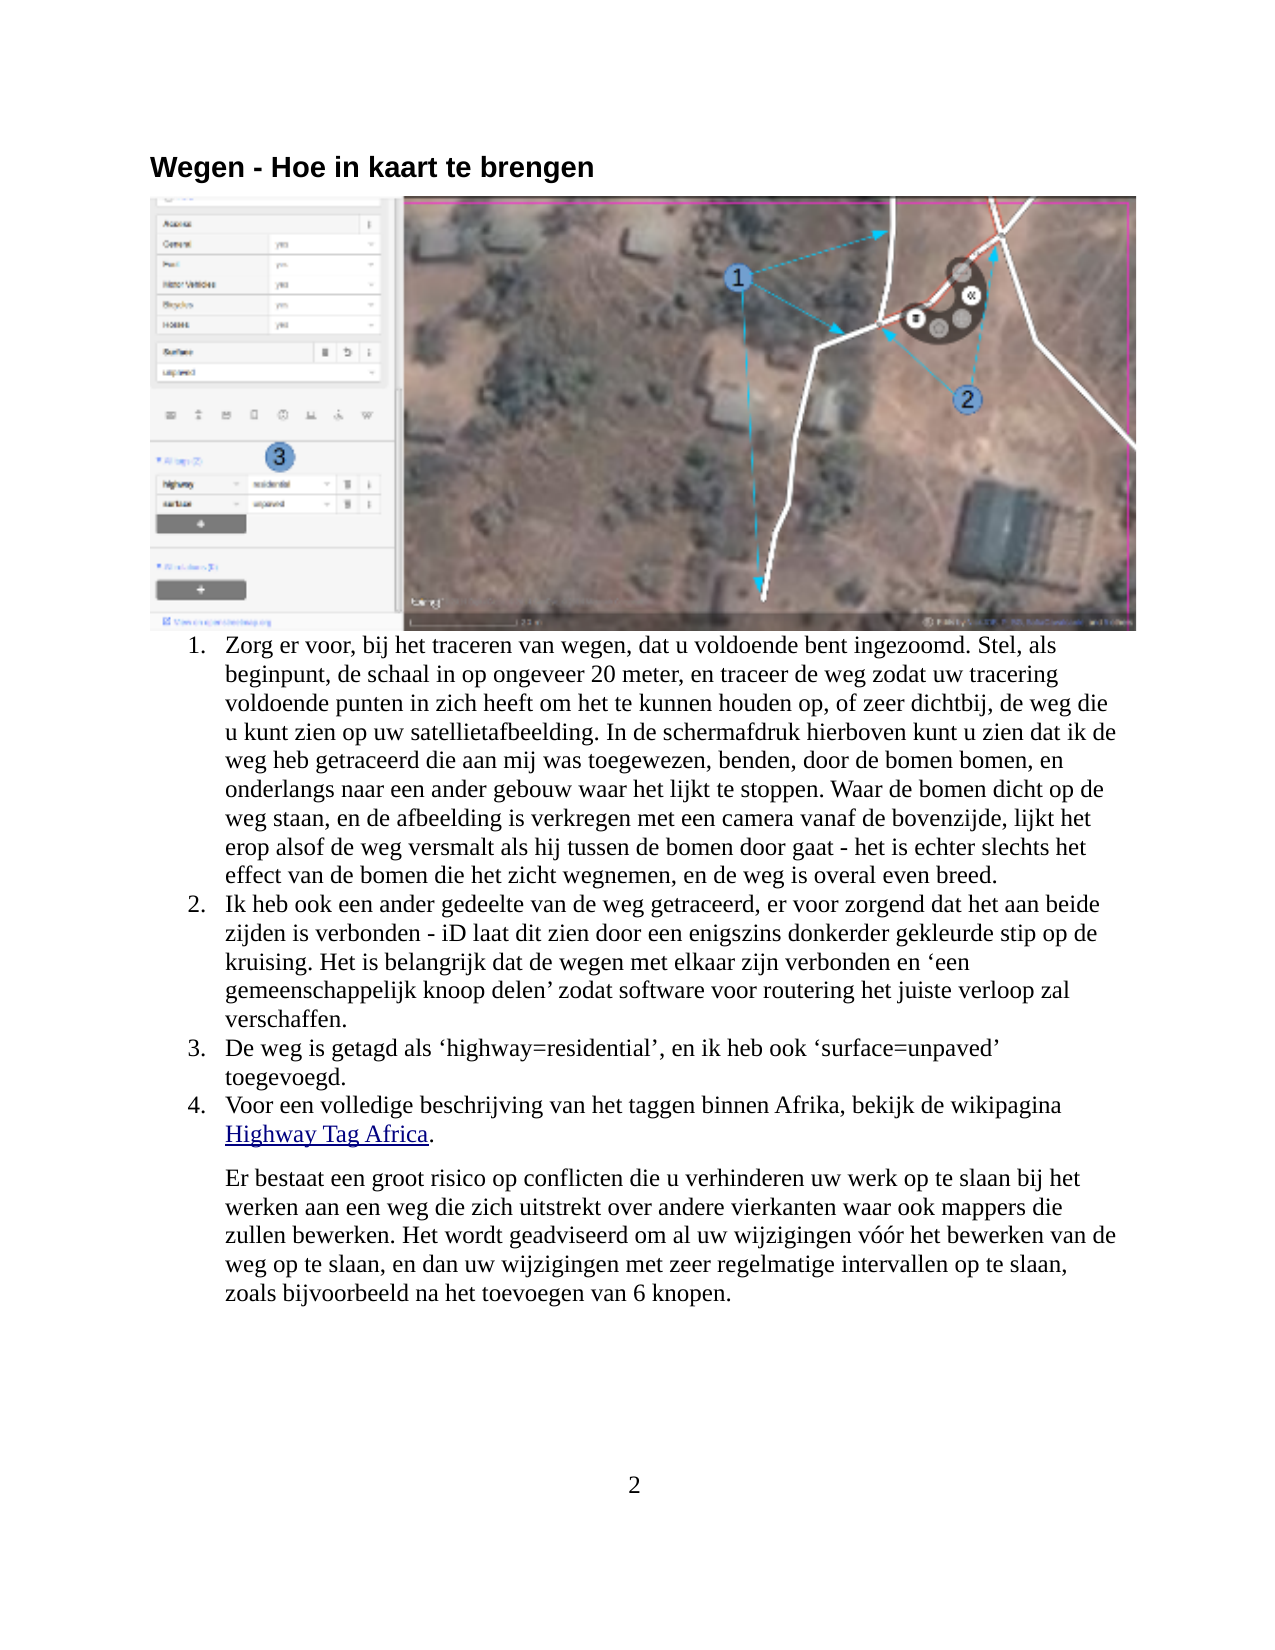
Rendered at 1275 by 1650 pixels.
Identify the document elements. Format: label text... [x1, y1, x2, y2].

list Zorg er voor, bij het traceren van wegen, dat u voldoende bent ingezoomd. Stel, als beginpunt, de schaal in op ongeveer 20 meter, en traceer de weg zodat uw tracering voldoende punten in zich heeft om het te kunnen houden op, of zeer dichtbij, de weg die u kunt zien op uw satellietafbeelding. In de schermafdruk hierboven kunt u zien dat ik de weg heb getraceerd die aan mij was toegewezen, benden, door de bomen bomen, en onderlangs naar een ander gebouw waar het lijkt te stoppen. Waar de bomen dicht op de weg staan, en de afbeelding is verkregen met een camera vanaf de bovenzijde, lijkt het erop alsof de weg versmalt als hij tussen de bomen door gaat - het is echter slechts het effect van de bomen die het zicht wegnemen, en de weg is overal even breed. [187, 631, 1125, 889]
list Voor een volledige beschrijving van het taggen binnen Afrika, bekijk de wikipagina Highway Tag Africa. [187, 1090, 1125, 1148]
list Ik heb ook een ander gedeelte van de weg getraceerd, er voor zorgend dat het aan beide zijden is verbonden - iD laat dit zien door een enigszins donkerder gekleurde stip op de kruising. Het is belangrijk dat de wegen met elkaar zijn verbonden en ‘een gemeenschappelijk knoop delen’ zodat software voor routering het juiste verloop zal verschaffen. [187, 889, 1125, 1033]
picture [150, 196, 1137, 631]
list De weg is getagd als ‘highway=residential’, en ik heb ook ‘surface=unpaved’ toegevoegd. [187, 1033, 1125, 1090]
subtitle Wegen - Hoe in kaart te brengen [150, 150, 1125, 183]
text Er bestaat een groot risico op conflicten die u verhinderen uw werk op te slaan bij het werken aan een weg die zich uitstrekt over andere vierkanten waar ook mappers die zullen bewerken. Het wordt geadviseerd om al uw wijzigingen vóór het bewerken van de weg op te slaan, en dan uw wijzigingen met zeer regelmatige intervallen op te slaan, zoals bijvoorbeeld na het toevoegen van 6 knopen. [225, 1163, 1125, 1307]
